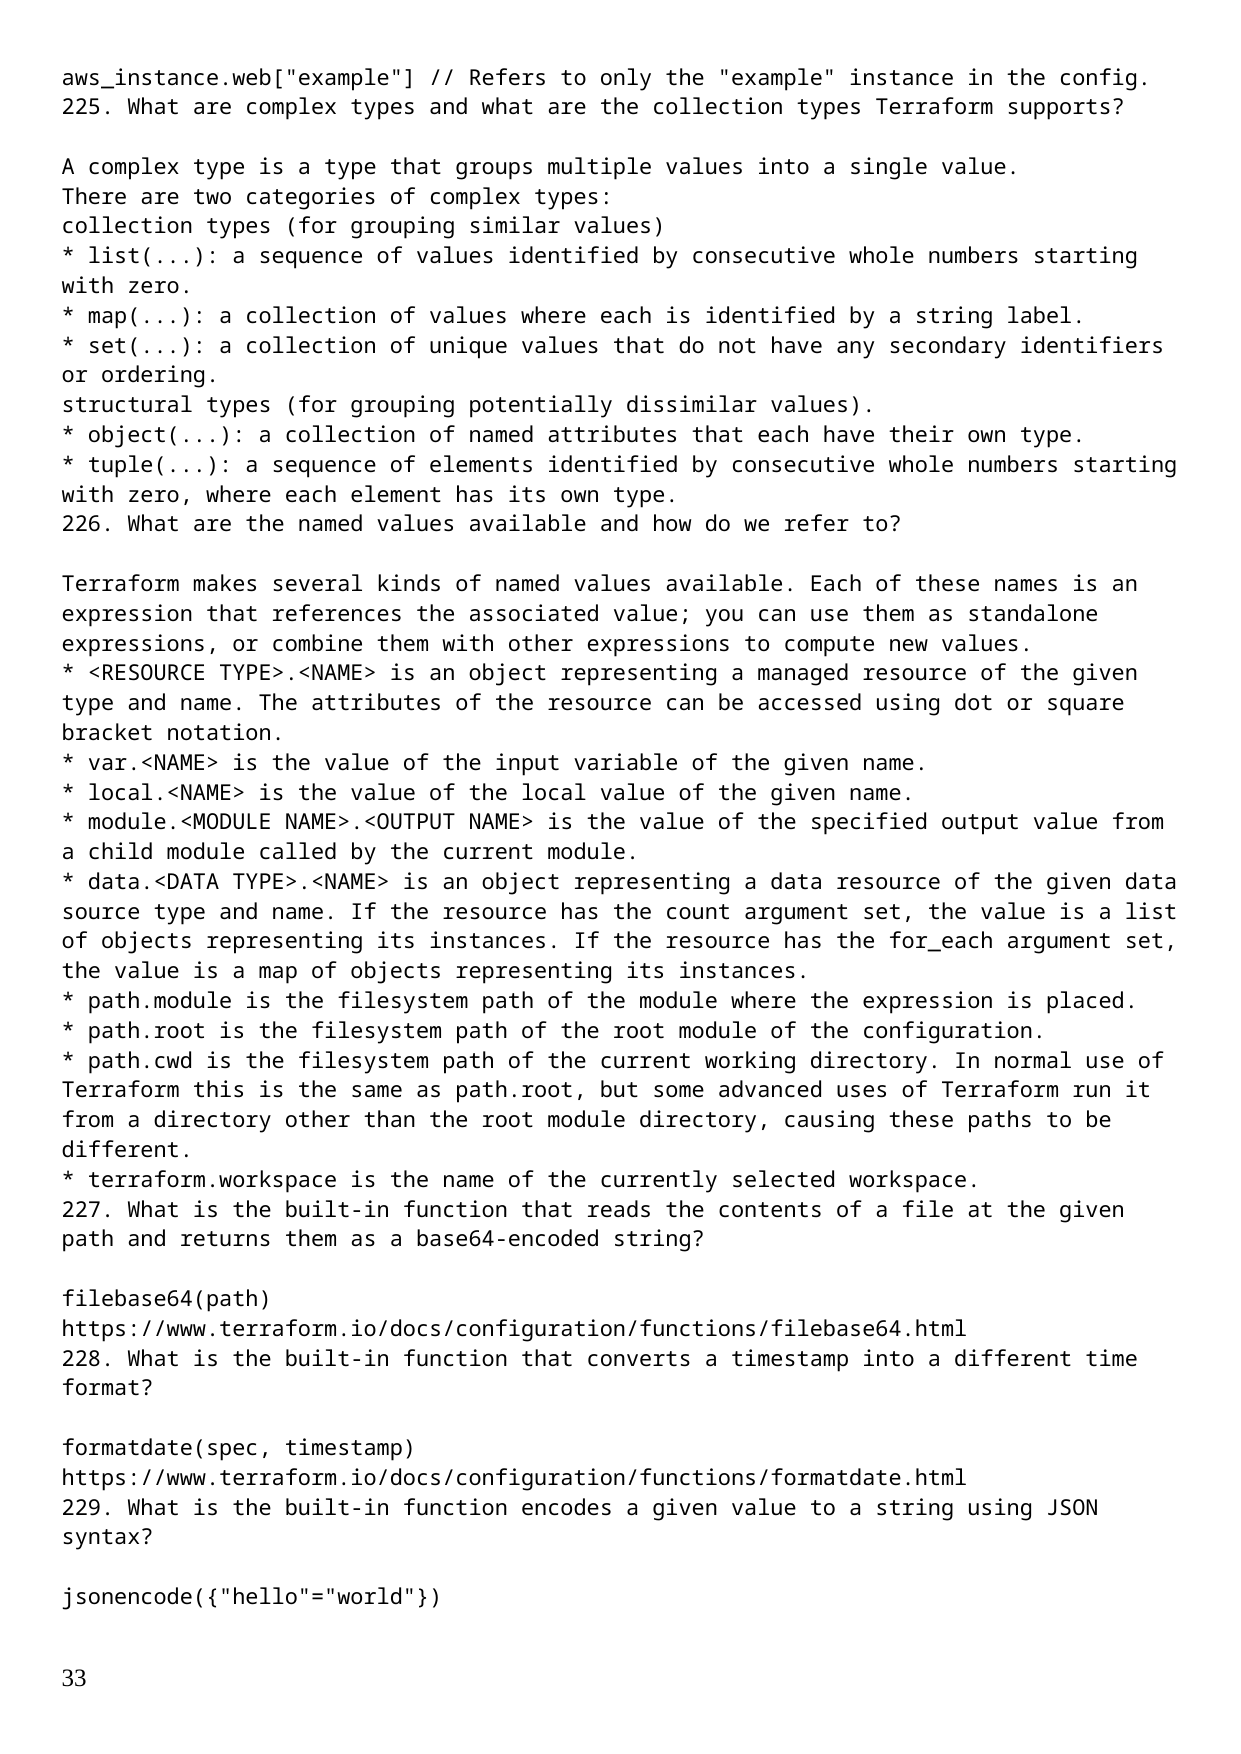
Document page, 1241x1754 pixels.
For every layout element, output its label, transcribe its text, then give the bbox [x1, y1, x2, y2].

text * tuple(...): a sequence of elements identified by consecutive whole numbers starting with zero, where each element has its own type. [61, 449, 1179, 508]
text structural types (for grouping potentially dissimilar values). [61, 389, 1179, 419]
text filebase64(path) [61, 1283, 1179, 1313]
text There are two categories of complex types: [61, 181, 1179, 210]
text aws_instance.web["example"] // Refers to only the "example" instance in the config. [61, 61, 1179, 91]
text 225. What are complex types and what are the collection types Terraform supports? [61, 91, 1179, 121]
text * module.<MODULE NAME>.<OUTPUT NAME> is the value of the specified output value from a child module called by the current module. [61, 806, 1179, 866]
text * path.root is the filesystem path of the root module of the configuration. [61, 1015, 1179, 1044]
text * object(...): a collection of named attributes that each have their own type. [61, 419, 1179, 449]
text * <RESOURCE TYPE>.<NAME> is an object representing a managed resource of the given type and name. The attributes of the resource can be accessed using dot or square bracket notation. [61, 657, 1179, 747]
text * list(...): a sequence of values identified by consecutive whole numbers starting with zero. [61, 240, 1179, 300]
text * path.cwd is the filesystem path of the current working directory. In normal use of Terraform this is the same as path.root, but some advanced uses of Terraform run it from a directory other than the root module directory, causing these paths to be different. [61, 1044, 1179, 1164]
text collection types (for grouping similar values) [61, 210, 1179, 240]
text https://www.terraform.io/docs/configuration/functions/filebase64.html [61, 1313, 1179, 1342]
text * terraform.workspace is the name of the currently selected workspace. [61, 1164, 1179, 1193]
text formatdate(spec, timestamp) [61, 1432, 1179, 1462]
text 228. What is the built-in function that converts a timestamp into a different time format? [61, 1342, 1179, 1402]
text Terraform makes several kinds of named values available. Each of these names is an expression that references the associated value; you can use them as standalone expressions, or combine them with other expressions to compute new values. [61, 568, 1179, 657]
text * map(...): a collection of values where each is identified by a string label. [61, 300, 1179, 329]
text * set(...): a collection of unique values that do not have any secondary identifiers or ordering. [61, 329, 1179, 389]
text 229. What is the built-in function encodes a given value to a string using JSON syntax? [61, 1491, 1179, 1551]
text jsonencode({"hello"="world"}) [61, 1581, 1179, 1611]
text * path.module is the filesystem path of the module where the expression is placed. [61, 985, 1179, 1015]
text * local.<NAME> is the value of the local value of the given name. [61, 776, 1179, 806]
text https://www.terraform.io/docs/configuration/functions/formatdate.html [61, 1462, 1179, 1491]
text * var.<NAME> is the value of the input variable of the given name. [61, 747, 1179, 776]
text * data.<DATA TYPE>.<NAME> is an object representing a data resource of the given data source type and name. If the resource has the count argument set, the value is a list of objects representing its instances. If the resource has the for_each argument set, the value is a map of objects representing its instances. [61, 866, 1179, 985]
text 226. What are the named values available and how do we refer to? [61, 508, 1179, 538]
text 227. What is the built-in function that reads the contents of a file at the given path and returns them as a base64-encoded string? [61, 1193, 1179, 1253]
text A complex type is a type that groups multiple values into a single value. [61, 151, 1179, 181]
